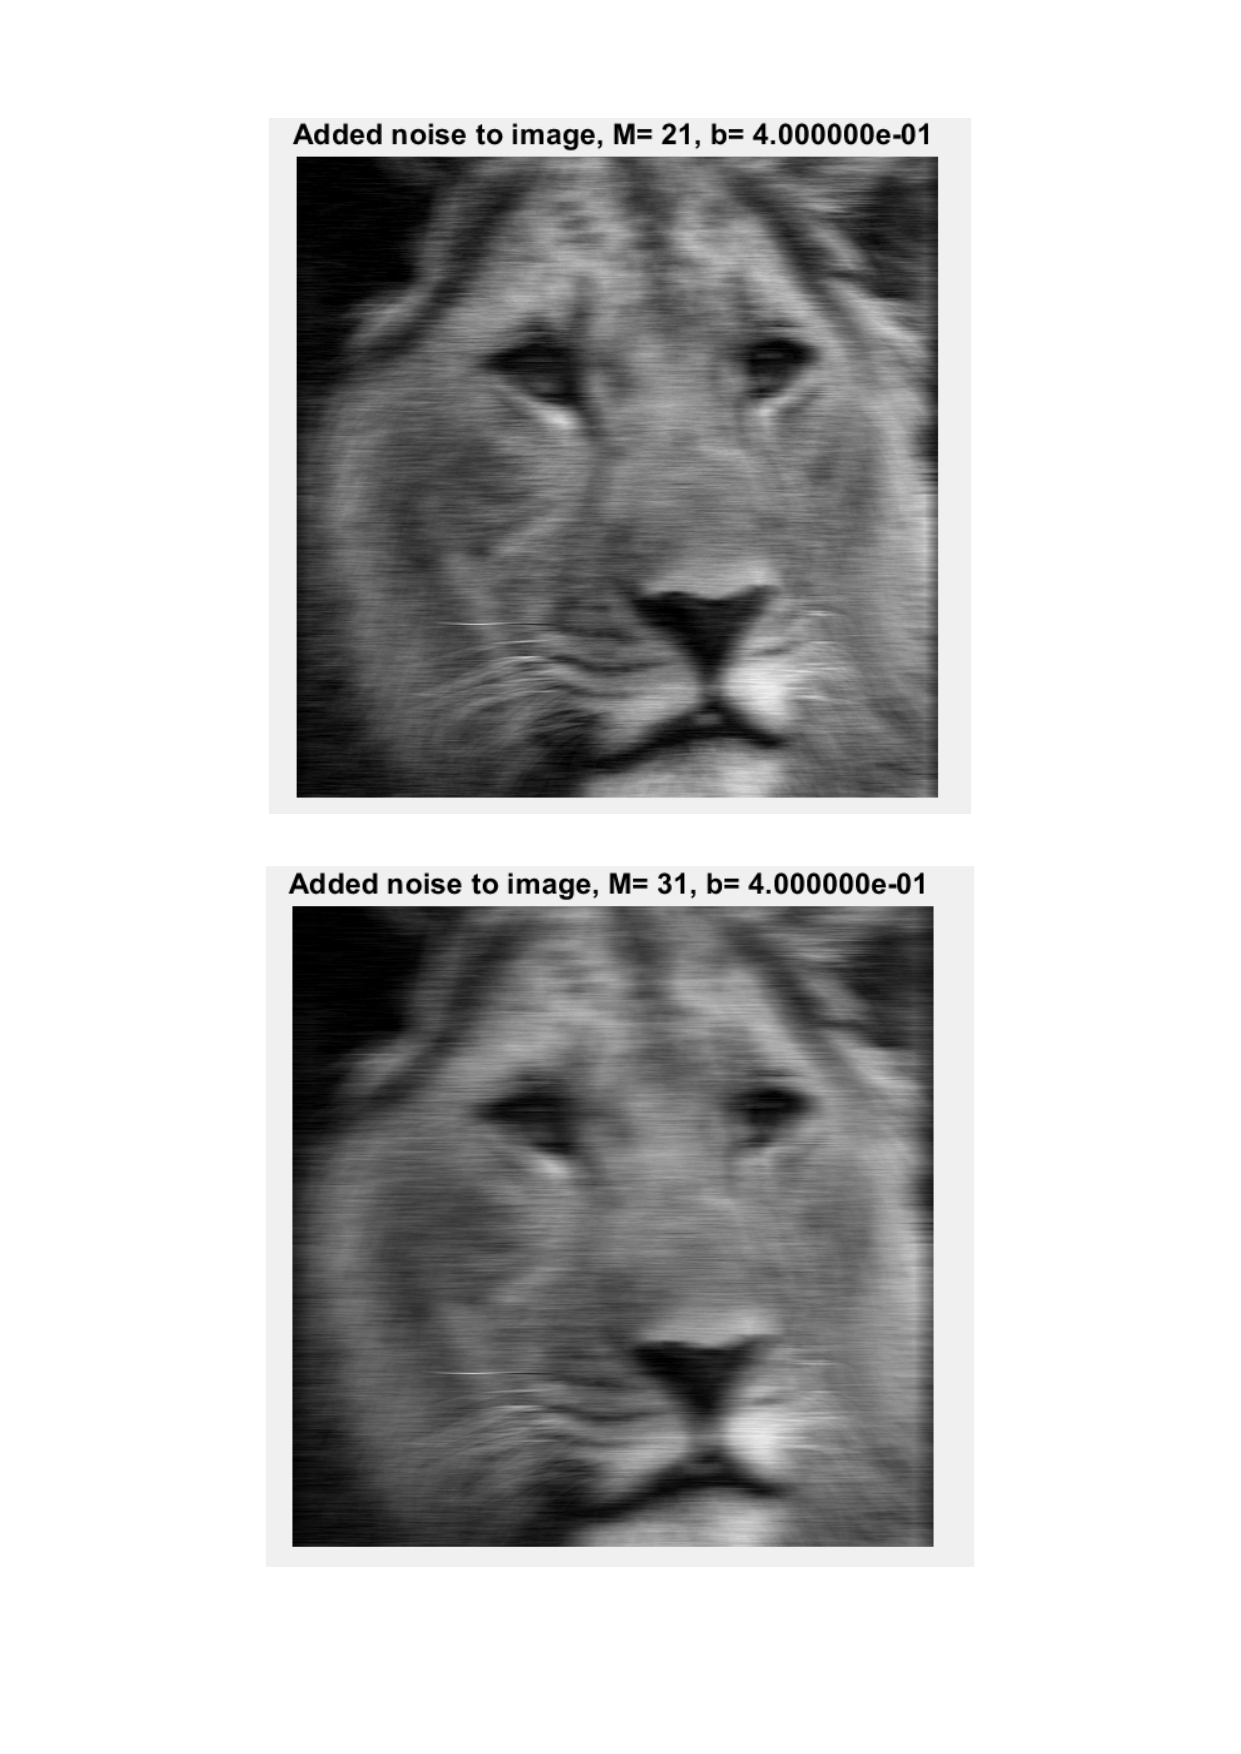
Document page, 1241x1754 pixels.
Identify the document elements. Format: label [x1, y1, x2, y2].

picture [268, 118, 972, 814]
picture [265, 865, 975, 1567]
